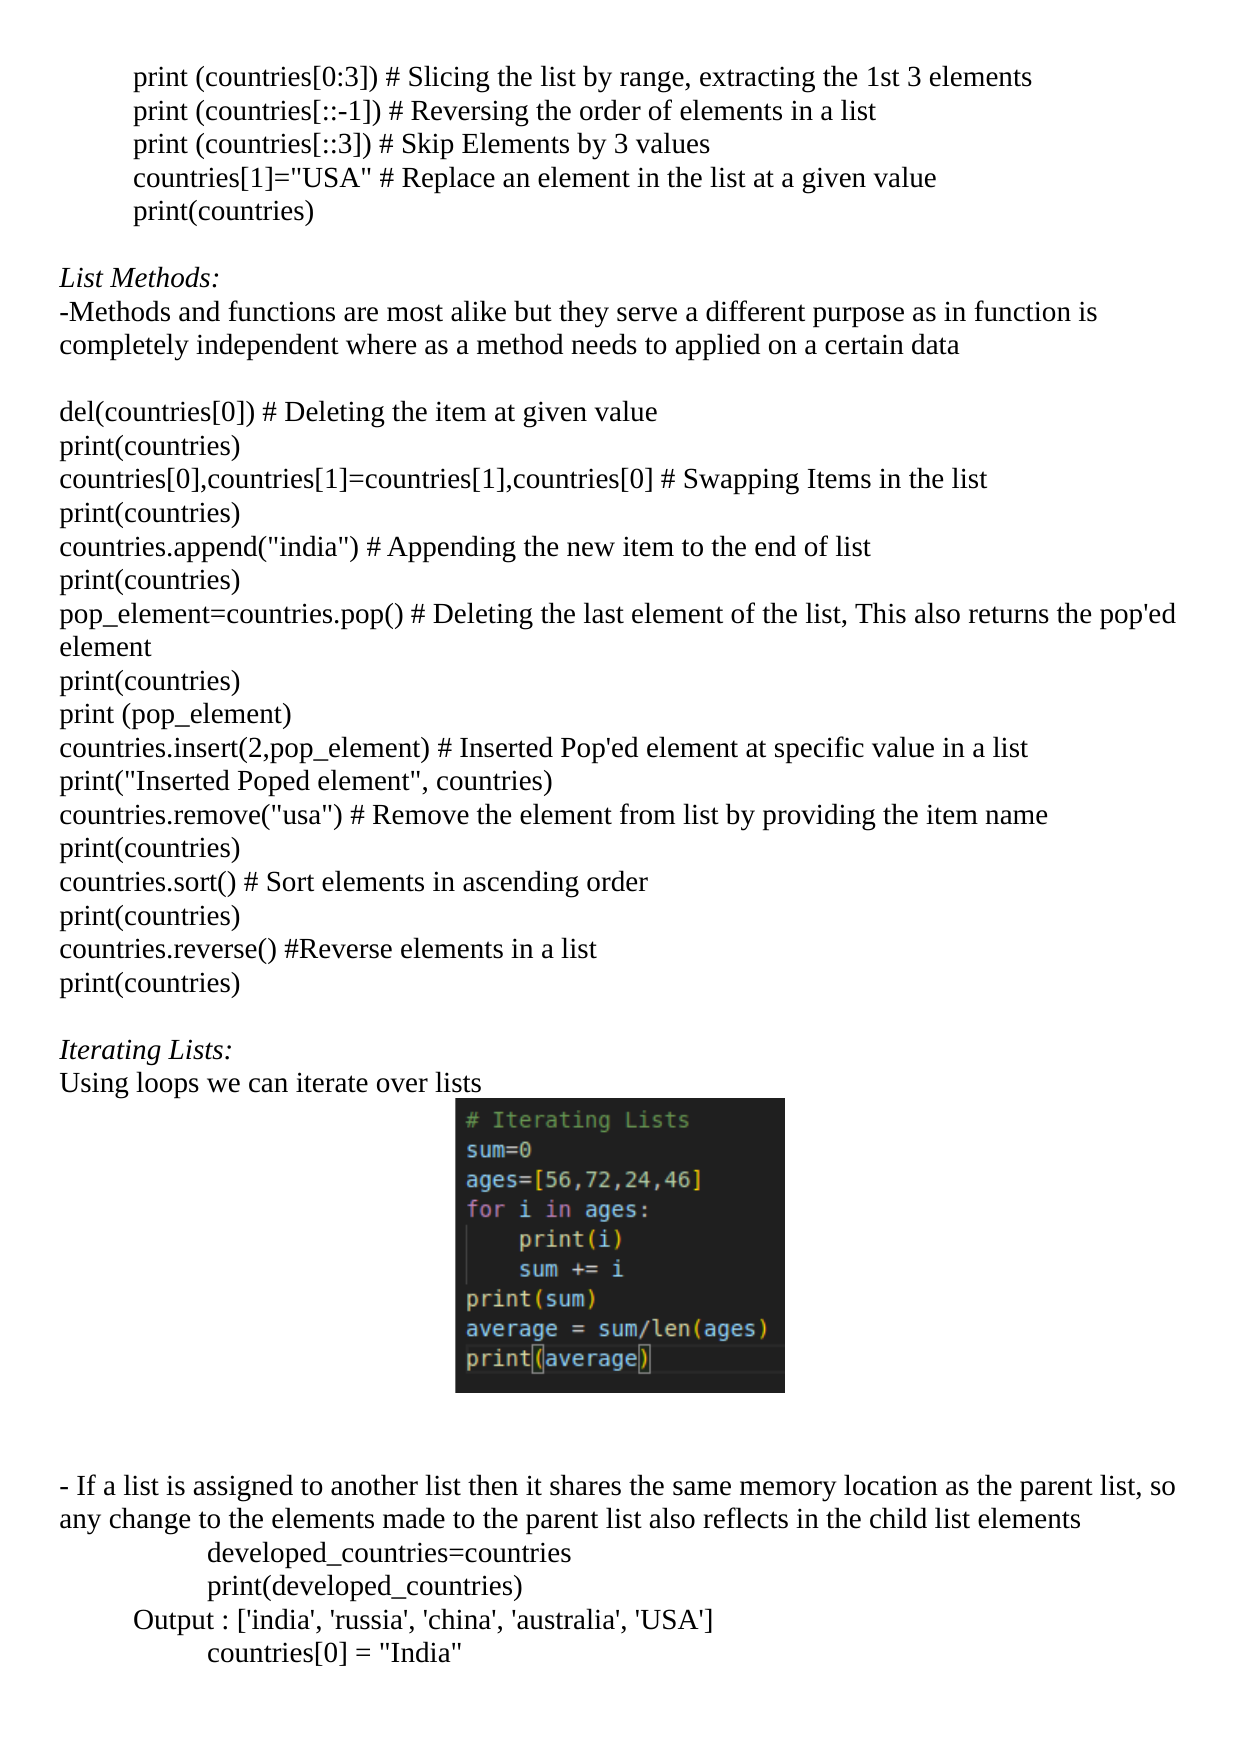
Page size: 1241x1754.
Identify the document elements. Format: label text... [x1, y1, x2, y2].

text countries.append("india") # Appending the new item to the end of list [59, 529, 1181, 562]
text developed_countries=countries [59, 1535, 1181, 1568]
text Output : ['india', 'russia', 'china', 'australia', 'USA'] [59, 1602, 1181, 1636]
text countries.remove("usa") # Remove the element from list by providing the item name [59, 797, 1181, 831]
text countries[0],countries[1]=countries[1],countries[0] # Swapping Items in the list [59, 462, 1181, 495]
text countries.reverse() #Reverse elements in a list [59, 931, 1181, 965]
text del(countries[0]) # Deleting the item at given value [59, 394, 1181, 428]
text print(countries) [59, 428, 1181, 462]
text List Methods: [59, 260, 1181, 294]
text print (countries[0:3]) # Slicing the list by range, extracting the 1st 3 elements [59, 59, 1181, 93]
text print(countries) [59, 562, 1181, 596]
text Iterating Lists: [59, 1032, 1181, 1065]
text countries.insert(2,pop_element) # Inserted Pop'ed element at specific value in a list [59, 730, 1181, 763]
picture [455, 1098, 785, 1393]
text Using loops we can iterate over lists [59, 1065, 1181, 1099]
text -Methods and functions are most alike but they serve a different purpose as in function is completely independent where as a method needs to applied on a certain data [59, 294, 1181, 361]
text print (countries[::3]) # Skip Elements by 3 values [59, 126, 1181, 160]
text print(countries) [59, 193, 1181, 227]
text - If a list is assigned to another list then it shares the same memory location as the parent list, so any change to the elements made to the parent list also reflects in the child list elements [59, 1468, 1181, 1535]
text print(countries) [59, 965, 1181, 998]
text print(countries) [59, 831, 1181, 864]
text print(developed_countries) [59, 1568, 1181, 1602]
text countries.sort() # Sort elements in ascending order [59, 864, 1181, 898]
text print(countries) [59, 898, 1181, 931]
text print(countries) [59, 663, 1181, 696]
text pop_element=countries.pop() # Deleting the last element of the list, This also returns the pop'ed element [59, 596, 1181, 663]
text print("Inserted Poped element", countries) [59, 763, 1181, 797]
text countries[0] = "India" [59, 1636, 1181, 1669]
text print (pop_element) [59, 696, 1181, 730]
text countries[1]="USA" # Replace an element in the list at a given value [59, 160, 1181, 193]
text print(countries) [59, 495, 1181, 529]
text print (countries[::-1]) # Reversing the order of elements in a list [59, 93, 1181, 126]
